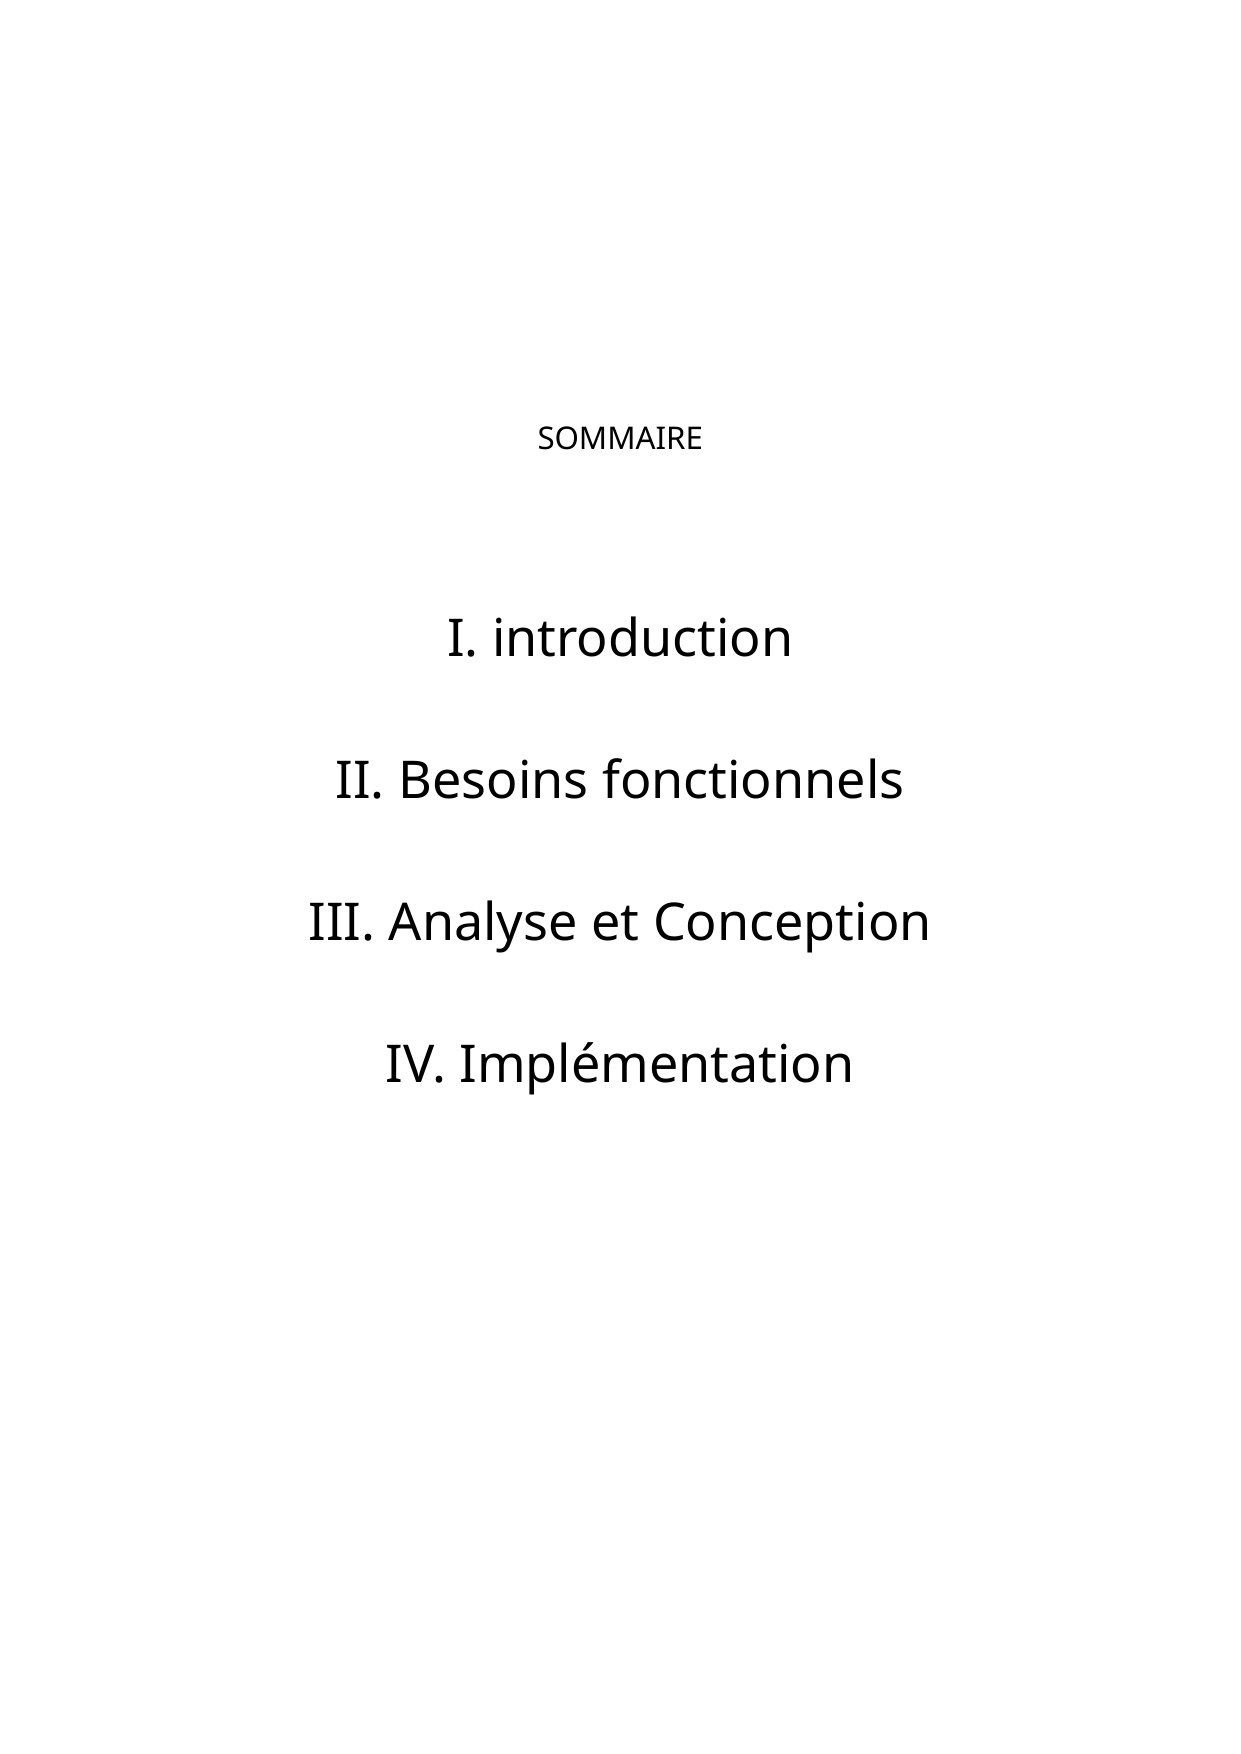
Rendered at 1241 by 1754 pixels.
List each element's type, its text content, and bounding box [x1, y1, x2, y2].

text III. Analyse et Conception [118, 884, 1122, 956]
text SOMMAIRE [118, 416, 1122, 459]
text I. introduction [118, 601, 1122, 672]
text IV. Implémentation [118, 1026, 1122, 1097]
text II. Besoins fonctionnels [118, 743, 1122, 814]
